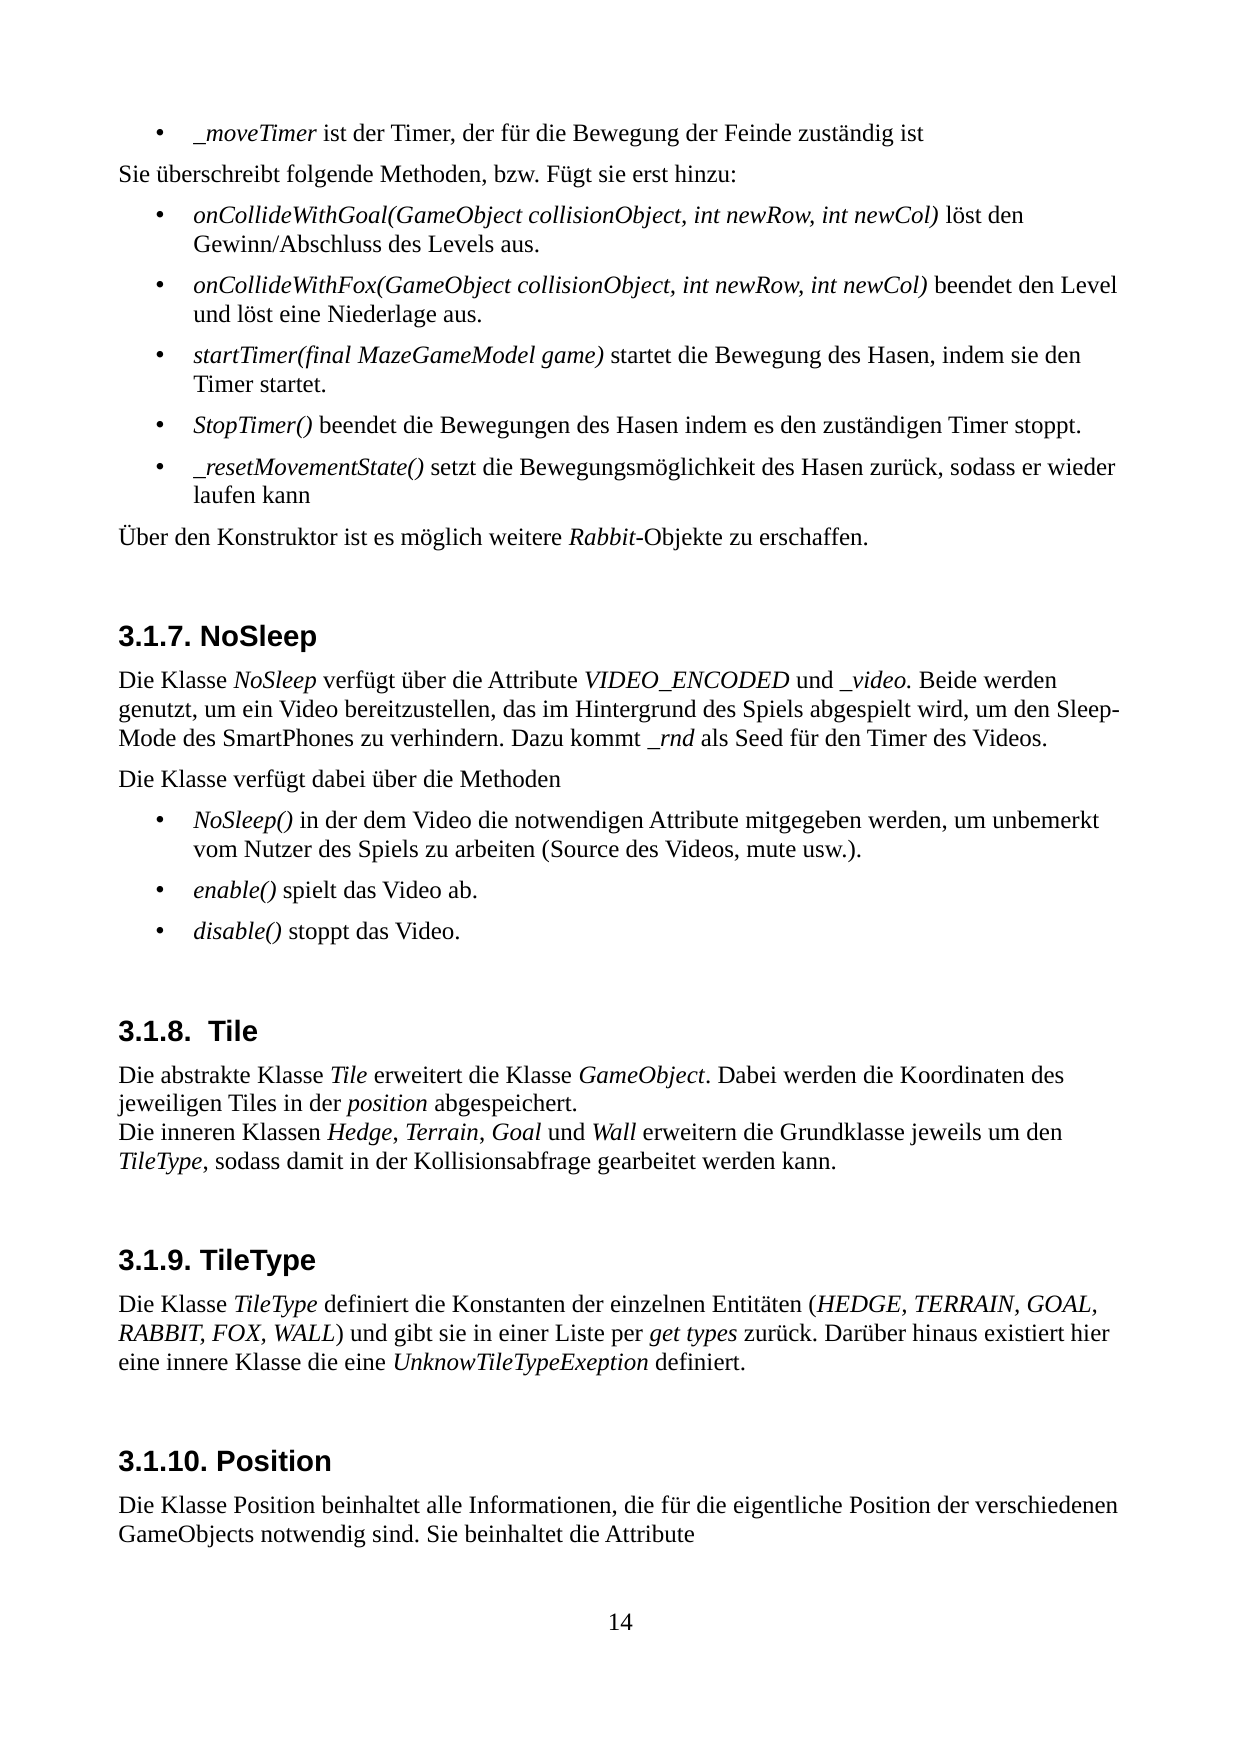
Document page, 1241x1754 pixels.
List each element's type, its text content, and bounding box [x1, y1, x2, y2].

text Die Klasse Position beinhaltet alle Informationen, die für die eigentliche Position der verschiedenen GameObjects notwendig sind. Sie beinhaltet die Attribute [118, 1490, 1122, 1548]
list NoSleep() in der dem Video die notwendigen Attribute mitgegeben werden, um unbemerkt vom Nutzer des Spiels zu arbeiten (Source des Videos, mute usw.). [156, 805, 1122, 863]
list startTimer(final MazeGameModel game) startet die Bewegung des Hasen, indem sie den Timer startet. [156, 341, 1122, 398]
text Über den Konstruktor ist es möglich weitere Rabbit-Objekte zu erschaffen. [118, 522, 1122, 551]
text Die Klasse NoSleep verfügt über die Attribute VIDEO_ENCODED und _video. Beide werden genutzt, um ein Video bereitzustellen, das im Hintergrund des Spiels abgespielt wird, um den Sleep-Mode des SmartPhones zu verhindern. Dazu kommt _rnd als Seed für den Timer des Videos. [118, 665, 1122, 751]
subtitle 3.1.7. NoSleep [118, 619, 1122, 653]
list enable() spielt das Video ab. [156, 875, 1122, 904]
list StopTimer() beendet die Bewegungen des Hasen indem es den zuständigen Timer stoppt. [156, 411, 1122, 439]
text Die Klasse TileType definiert die Konstanten der einzelnen Entitäten (HEDGE, TERRAIN, GOAL, RABBIT, FOX, WALL) und gibt sie in einer Liste per get types zurück. Darüber hinaus existiert hier eine innere Klasse die eine UnknowTileTypeExeption definiert. [118, 1289, 1122, 1376]
subtitle 3.1.8. Tile [118, 1013, 1122, 1047]
subtitle 3.1.9. TileType [118, 1243, 1122, 1277]
subtitle 3.1.10. Position [118, 1444, 1122, 1478]
list _moveTimer ist der Timer, der für die Bewegung der Feinde zuständig ist [156, 118, 1122, 147]
text Sie überschreibt folgende Methoden, bzw. Fügt sie erst hinzu: [118, 159, 1122, 188]
list onCollideWithFox(GameObject collisionObject, int newRow, int newCol) beendet den Level und löst eine Niederlage aus. [156, 271, 1122, 328]
text Die Klasse verfügt dabei über die Methoden [118, 764, 1122, 793]
text Die abstrakte Klasse Tile erweitert die Klasse GameObject. Dabei werden die Koordinaten des jeweiligen Tiles in der position abgespeichert. Die inneren Klassen Hedge, Terrain, Goal und Wall erweitern die Grundklasse jeweils um den TileType, sodass damit in der Kollisionsabfrage gearbeitet werden kann. [118, 1060, 1122, 1175]
list _resetMovementState() setzt die Bewegungsmöglichkeit des Hasen zurück, sodass er wieder laufen kann [156, 452, 1122, 509]
list onCollideWithGoal(GameObject collisionObject, int newRow, int newCol) löst den Gewinn/Abschluss des Levels aus. [156, 201, 1122, 258]
list disable() stoppt das Video. [156, 916, 1122, 945]
